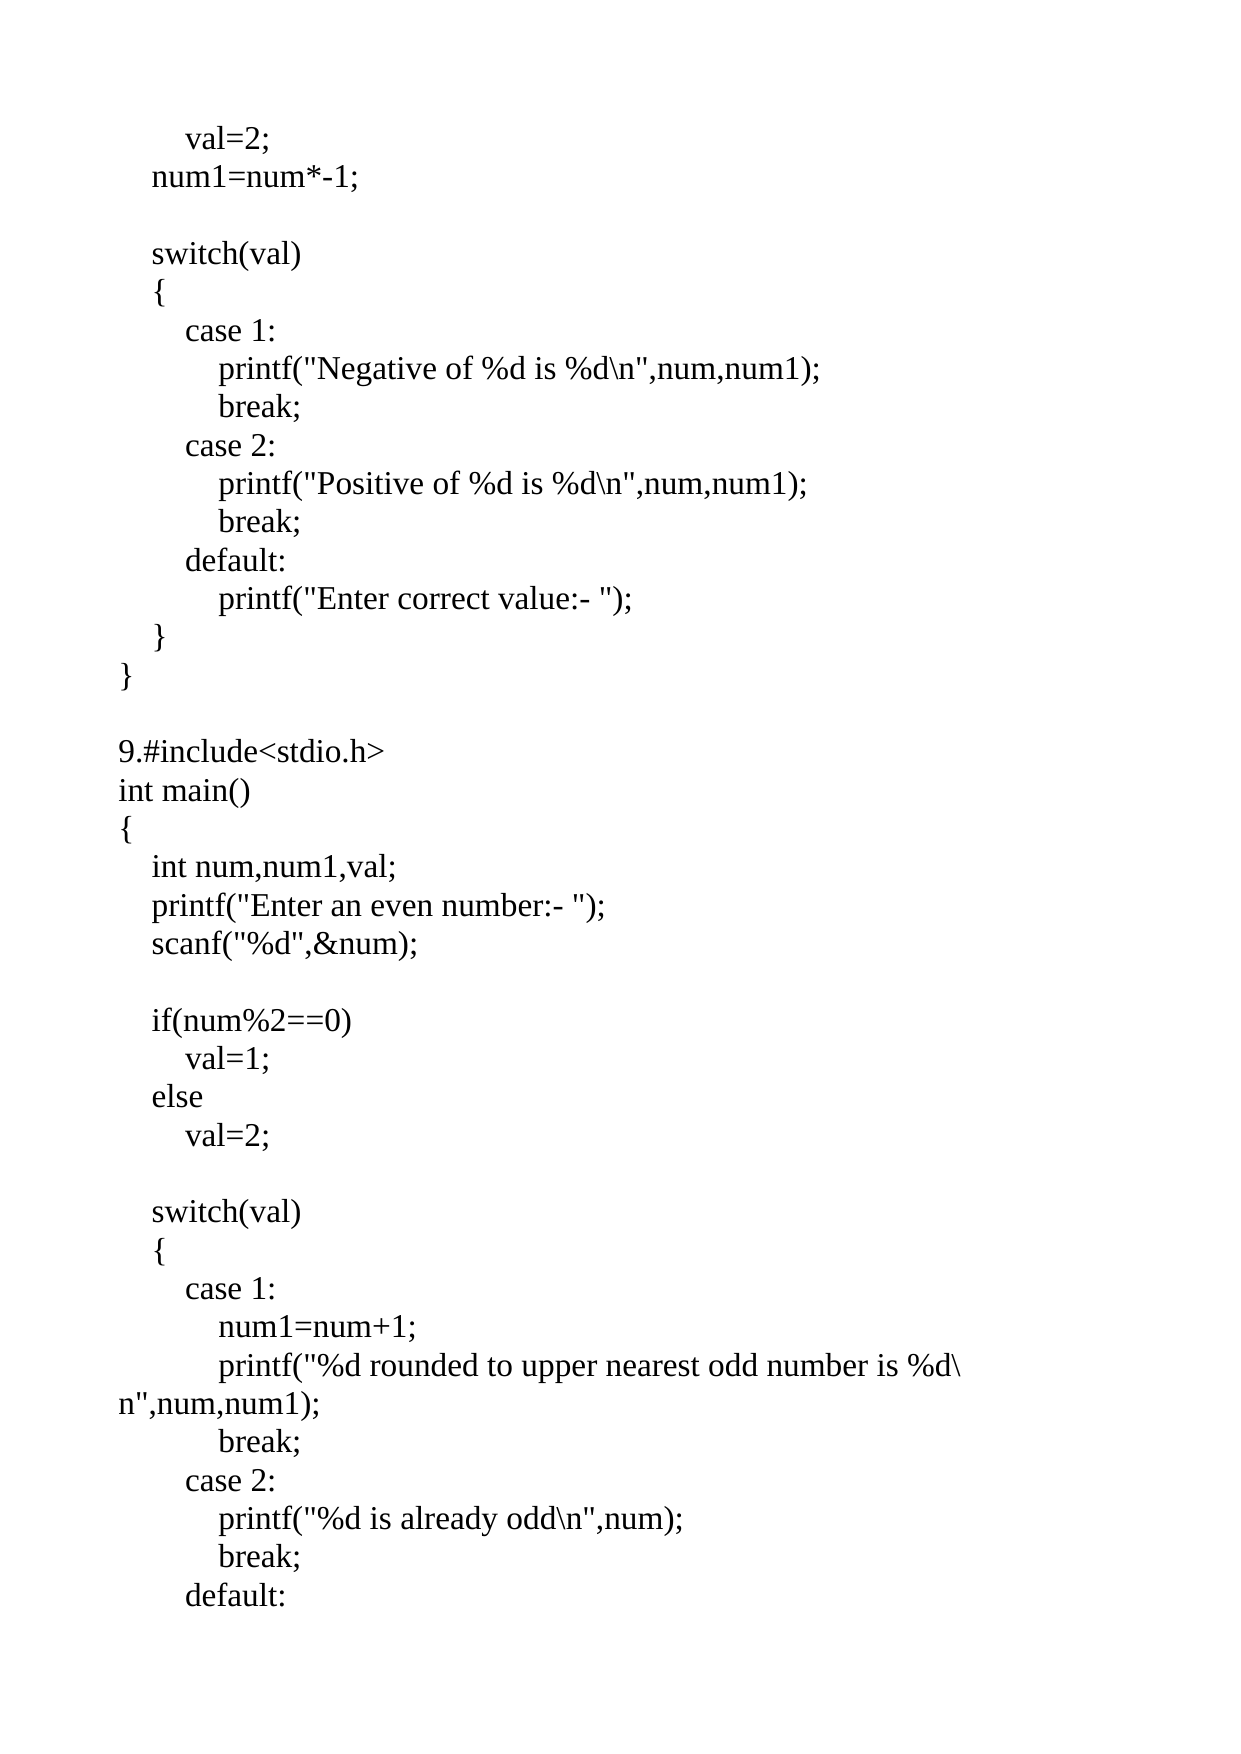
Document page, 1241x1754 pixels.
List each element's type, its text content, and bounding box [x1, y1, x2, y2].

text } [118, 655, 1122, 693]
text case 2: [118, 1460, 1122, 1498]
text } [118, 616, 1122, 655]
text printf("Enter correct value:- "); [118, 578, 1122, 616]
text switch(val) [118, 1191, 1122, 1230]
text break; [118, 1421, 1122, 1460]
text if(num%2==0) [118, 1000, 1122, 1038]
text case 1: [118, 310, 1122, 348]
text printf("Enter an even number:- "); [118, 885, 1122, 923]
text { [118, 808, 1122, 846]
text printf("%d rounded to upper nearest odd number is %d\n",num,num1); [118, 1345, 1122, 1421]
text break; [118, 1536, 1122, 1575]
text default: [118, 1575, 1122, 1613]
text else [118, 1076, 1122, 1115]
text { [118, 271, 1122, 310]
text case 2: [118, 425, 1122, 463]
text num1=num+1; [118, 1306, 1122, 1345]
text case 1: [118, 1268, 1122, 1306]
text { [118, 1230, 1122, 1268]
text default: [118, 540, 1122, 578]
text scanf("%d",&num); [118, 923, 1122, 961]
text printf("Negative of %d is %d\n",num,num1); [118, 348, 1122, 386]
text val=2; [118, 1115, 1122, 1153]
text int num,num1,val; [118, 846, 1122, 885]
text break; [118, 386, 1122, 425]
text int main() [118, 770, 1122, 808]
text num1=num*-1; [118, 156, 1122, 195]
text switch(val) [118, 233, 1122, 271]
text 9.#include<stdio.h> [118, 731, 1122, 770]
text printf("Positive of %d is %d\n",num,num1); [118, 463, 1122, 501]
text printf("%d is already odd\n",num); [118, 1498, 1122, 1536]
text val=1; [118, 1038, 1122, 1076]
text val=2; [118, 118, 1122, 156]
text break; [118, 501, 1122, 540]
